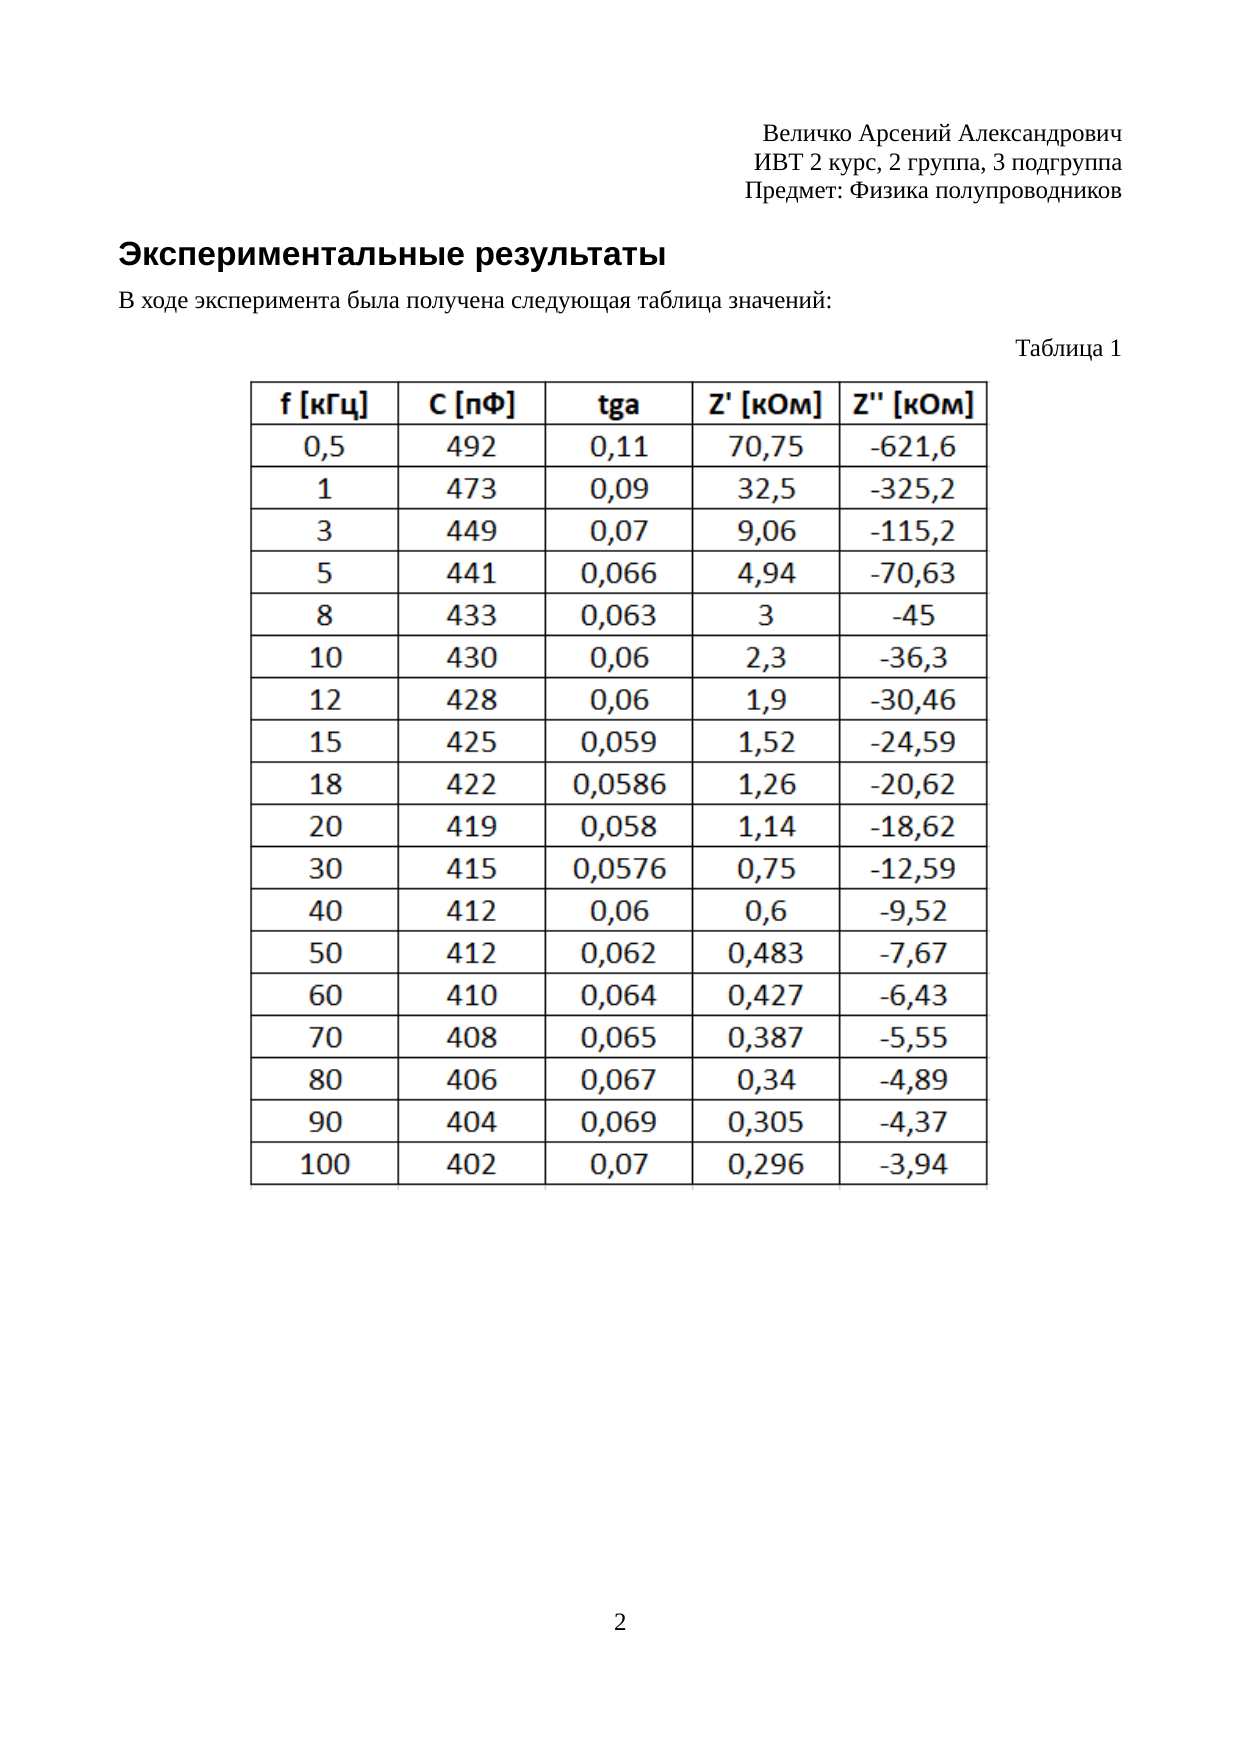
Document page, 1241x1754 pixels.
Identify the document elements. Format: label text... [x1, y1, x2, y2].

text В ходе эксперимента была получена следующая таблица значений: [118, 285, 1122, 314]
subtitle Экспериментальные результаты [118, 234, 1122, 272]
picture [249, 380, 991, 1190]
text Таблица 1 [118, 333, 1122, 361]
